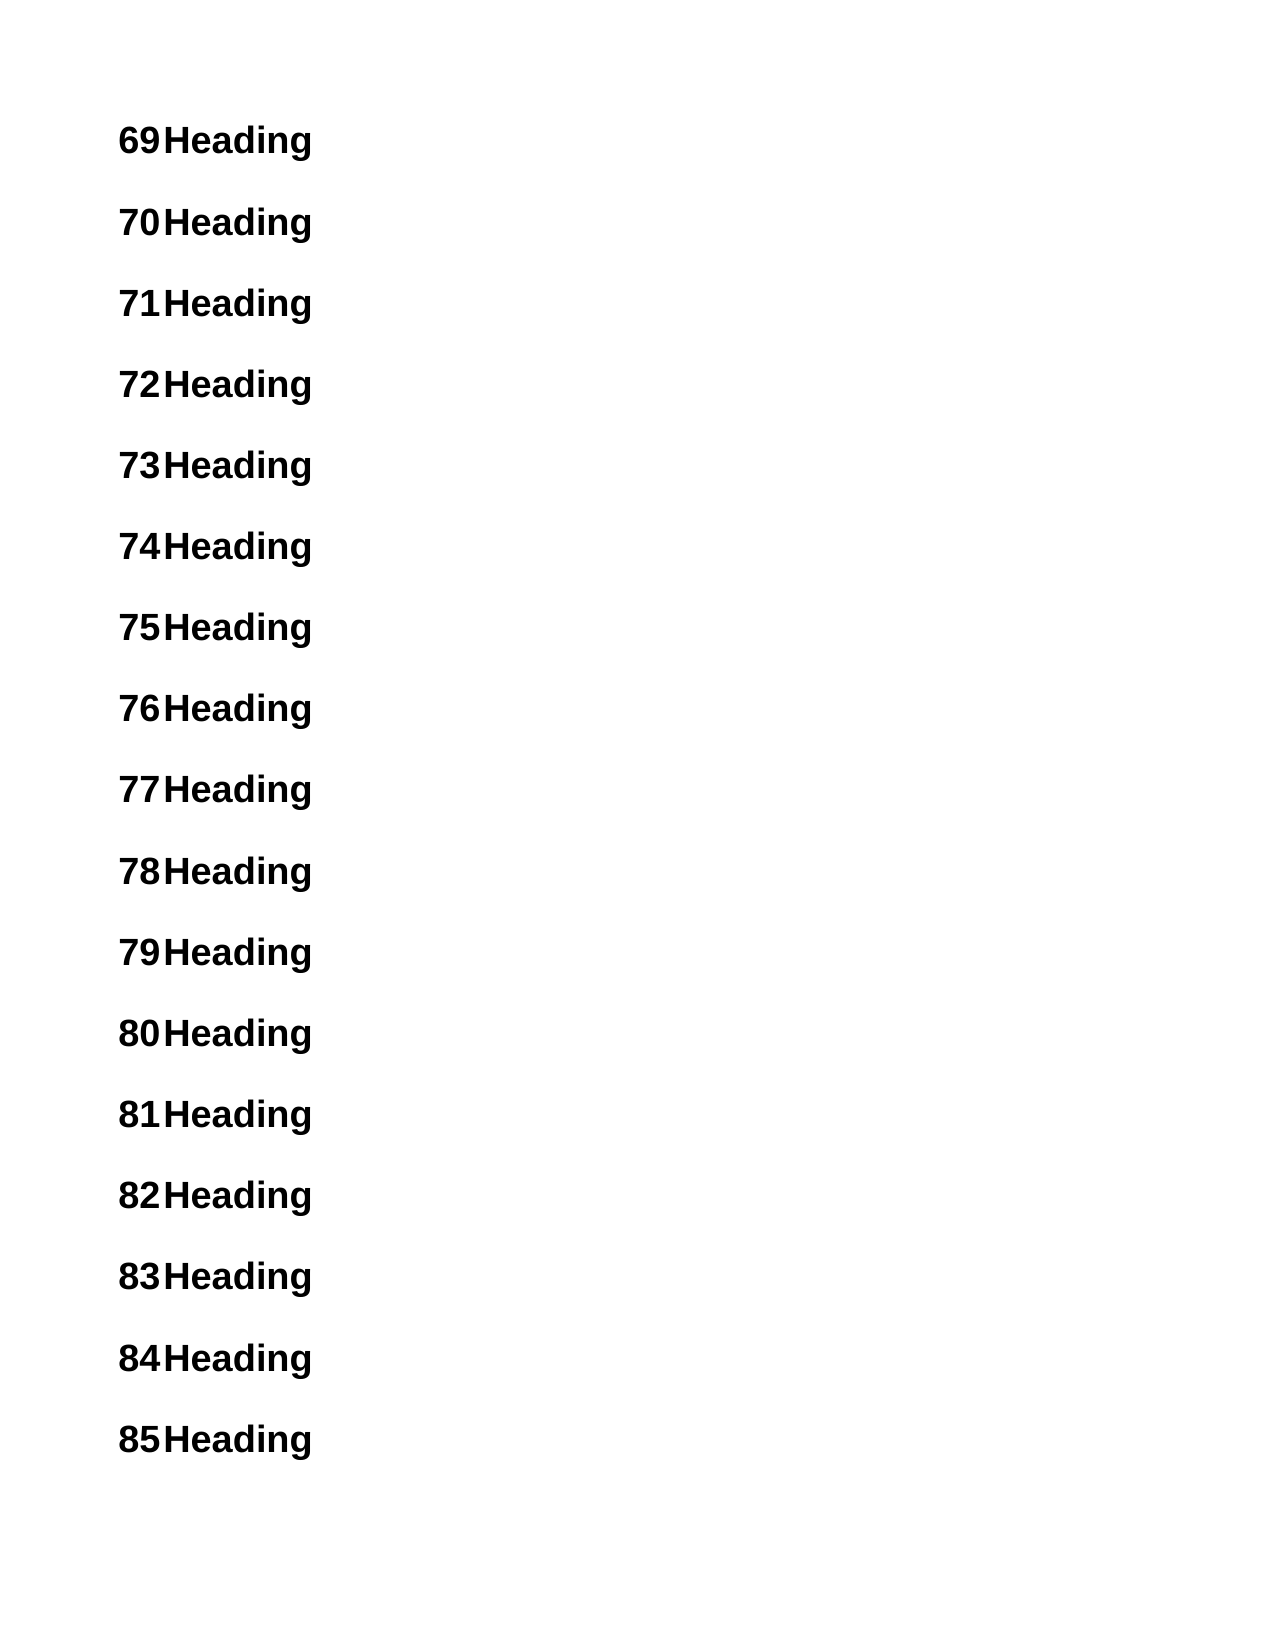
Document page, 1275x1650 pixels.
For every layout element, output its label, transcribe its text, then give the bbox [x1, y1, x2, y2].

subtitle Heading [118, 362, 1157, 405]
subtitle Heading [118, 443, 1157, 486]
subtitle Heading [118, 848, 1157, 892]
subtitle Heading [118, 199, 1157, 243]
subtitle Heading [118, 1092, 1157, 1136]
subtitle Heading [118, 280, 1157, 324]
subtitle Heading [118, 1416, 1157, 1460]
subtitle Heading [118, 118, 1157, 162]
subtitle Heading [118, 1011, 1157, 1054]
subtitle Heading [118, 767, 1157, 811]
subtitle Heading [118, 929, 1157, 973]
subtitle Heading [118, 1254, 1157, 1298]
subtitle Heading [118, 686, 1157, 730]
subtitle Heading [118, 524, 1157, 567]
subtitle Heading [118, 1173, 1157, 1217]
subtitle Heading [118, 605, 1157, 649]
subtitle Heading [118, 1335, 1157, 1379]
